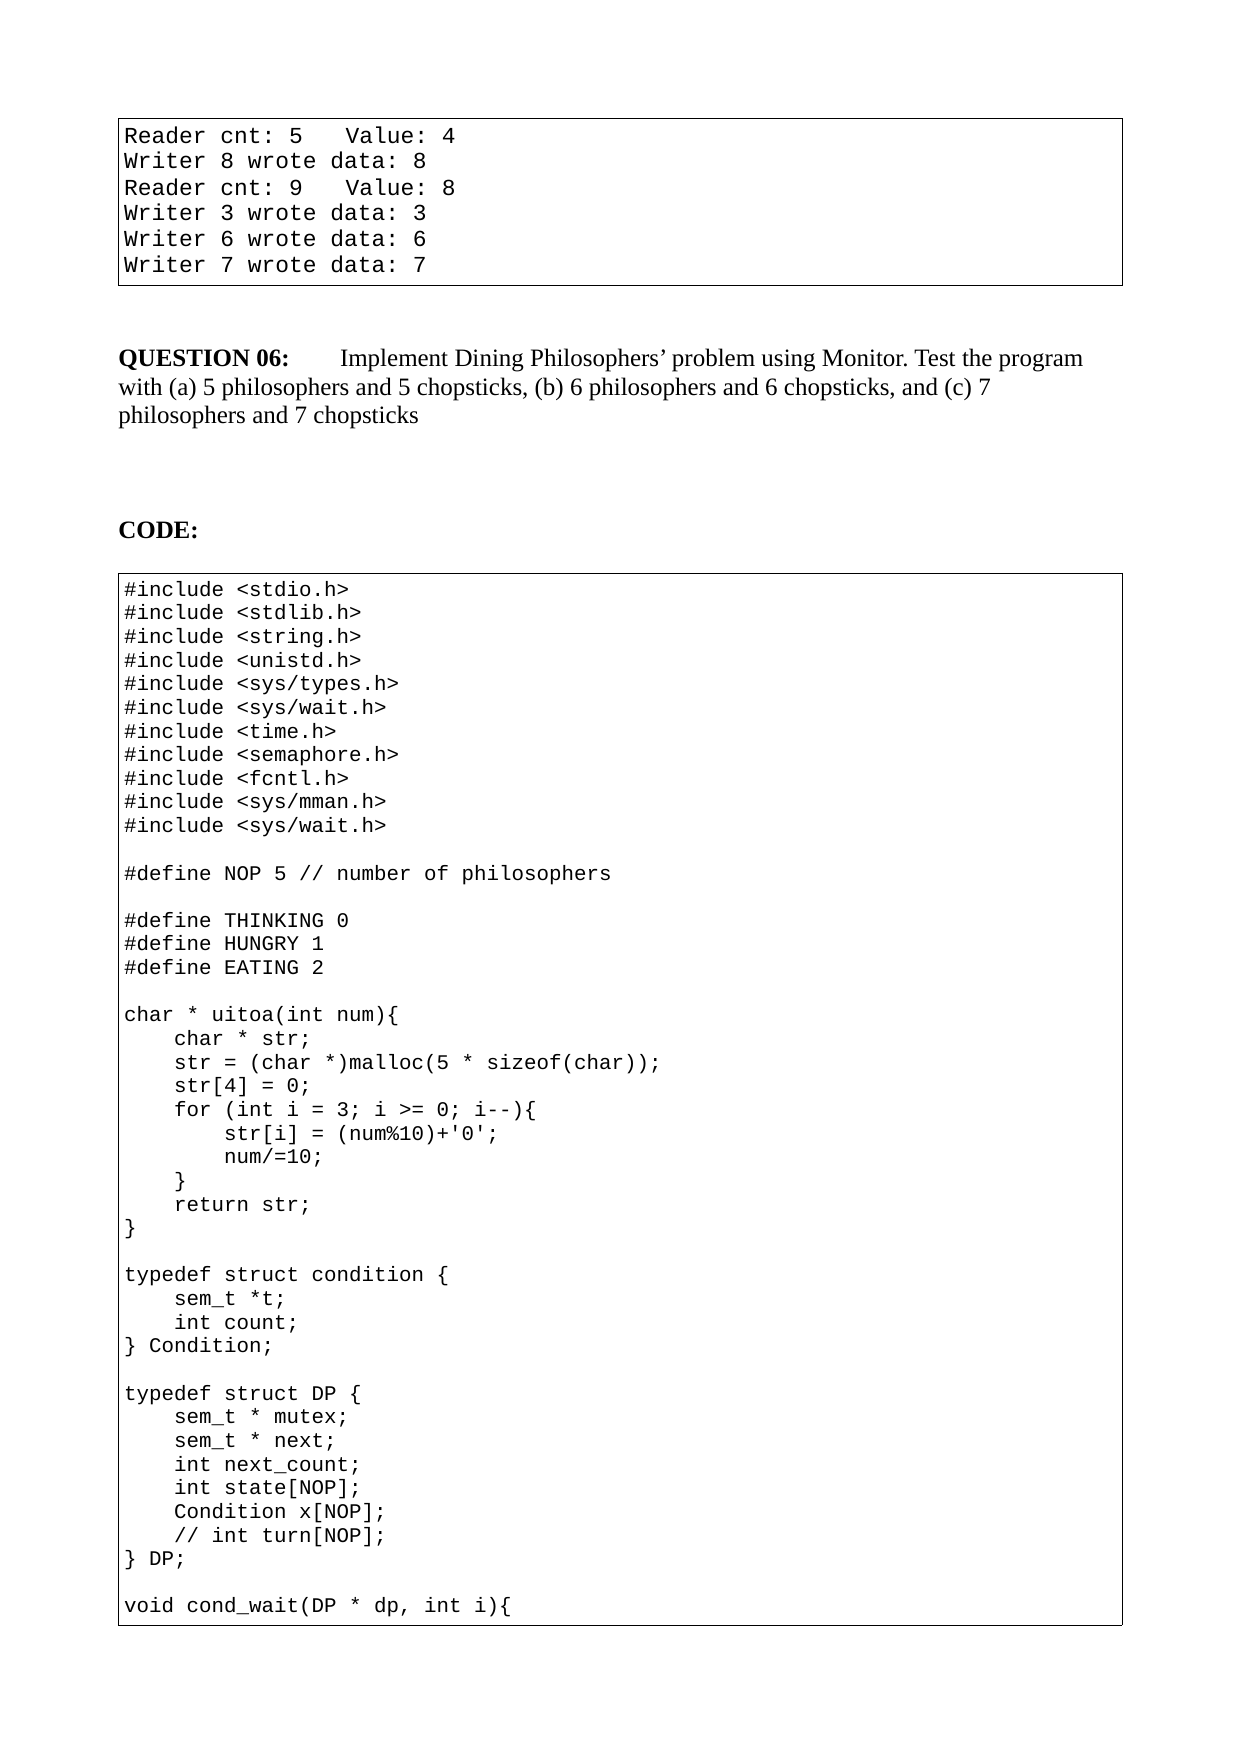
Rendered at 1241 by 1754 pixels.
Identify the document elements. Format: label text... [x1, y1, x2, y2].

text QUESTION 06: Implement Dining Philosophers’ problem using Monitor. Test the program with (a) 5 philosophers and 5 chopsticks, (b) 6 philosophers and 6 chopsticks, and (c) 7 philosophers and 7 chopsticks [118, 343, 1122, 429]
text CODE: [118, 515, 1122, 544]
table_header #include <stdio.h> #include <stdlib.h> #include <string.h> #include <unistd.h> #include <sys/types.h> #include <sys/wait.h> #include <time.h> #include <semaphore.h> #include <fcntl.h> #include <sys/mman.h> #include <sys/wait.h> #define NOP 5 // number of philosophers #define THINKING 0 #define HUNGRY 1 #define EATING 2 char * uitoa(int num){ char * str; str = (char *)malloc(5 * sizeof(char)); str[4] = 0; for (int i = 3; i >= 0; i--){ str[i] = (num%10)+'0'; num/=10; } return str; } typedef struct condition { sem_t *t; int count; } Condition; typedef struct DP { sem_t * mutex; sem_t * next; int next_count; int state[NOP]; Condition x[NOP]; // int turn[NOP]; } DP; void cond_wait(DP * dp, int i){ [119, 574, 1122, 1625]
table_cell Reader cnt: 5 Value: 4 Writer 8 wrote data: 8 Reader cnt: 9 Value: 8 Writer 3 wrote data: 3 Writer 6 wrote data: 6 Writer 7 wrote data: 7 [119, 119, 1122, 285]
